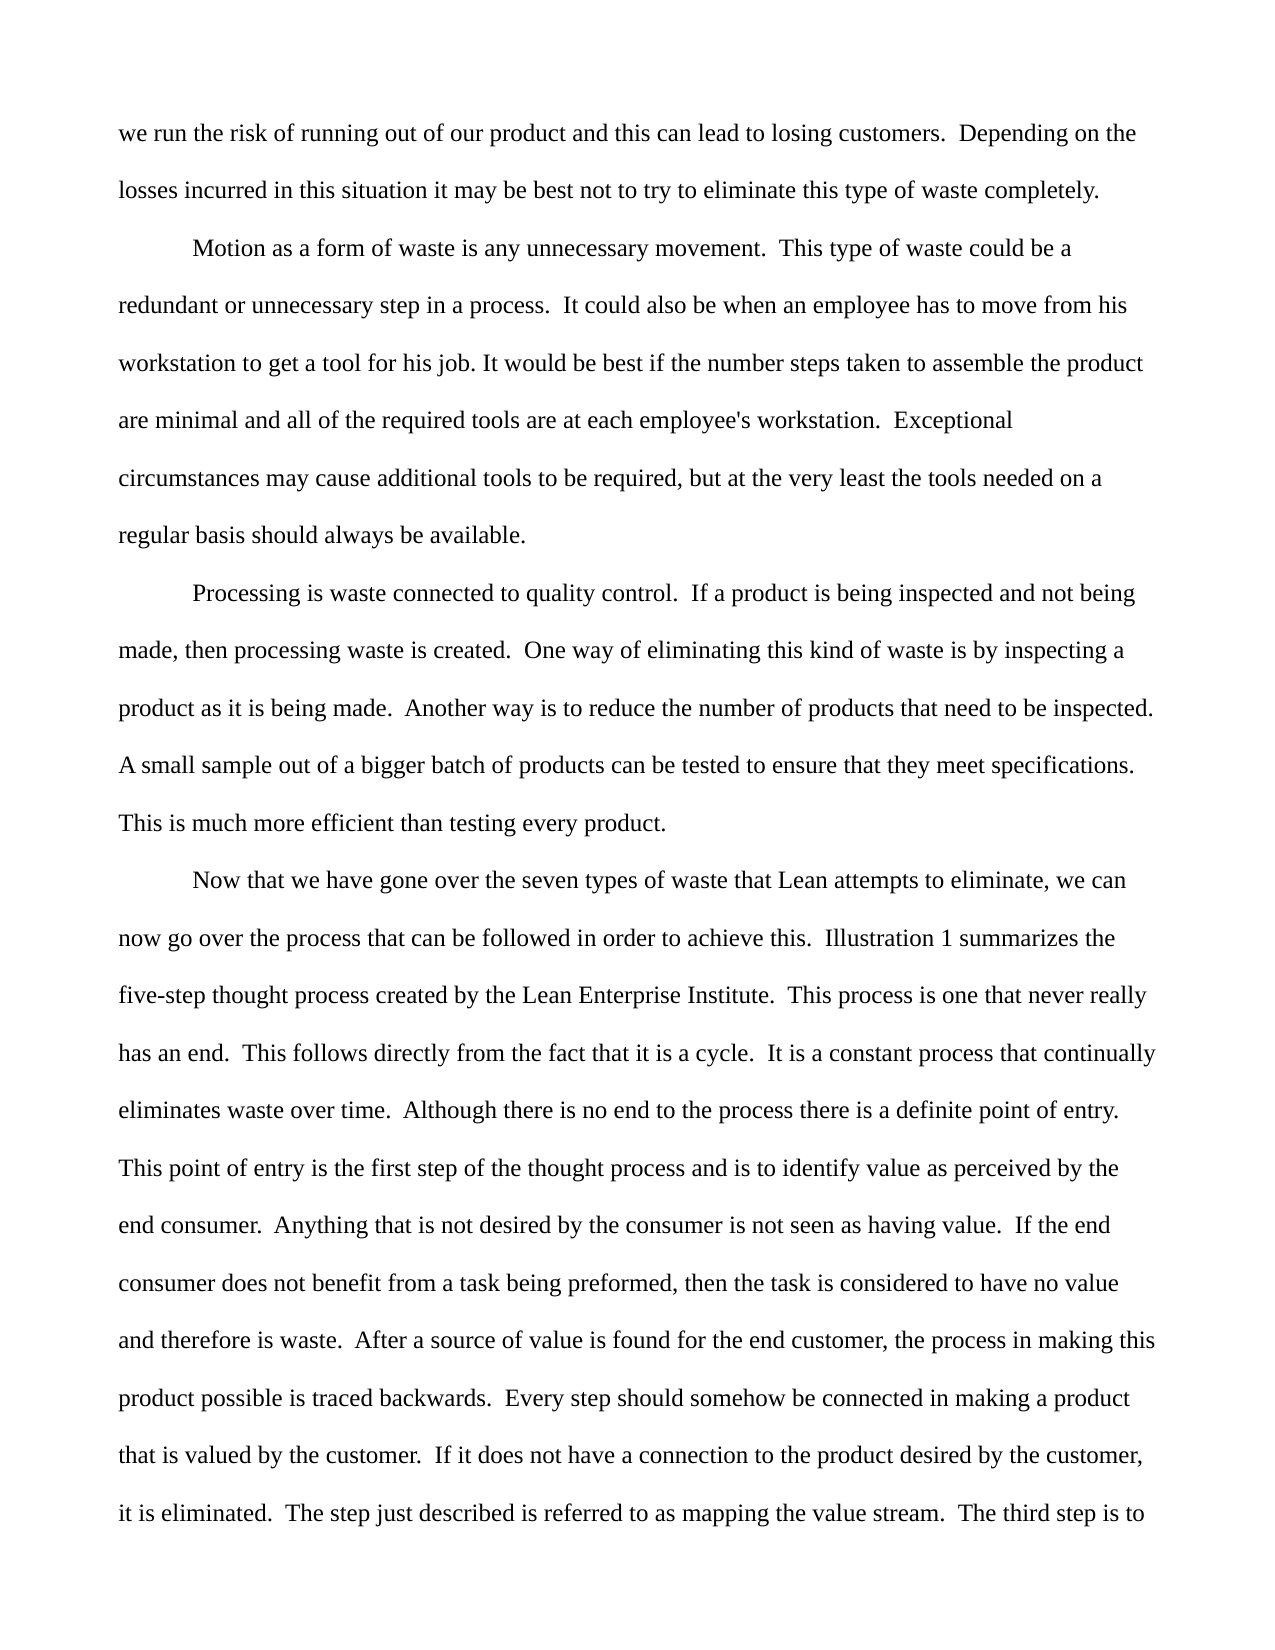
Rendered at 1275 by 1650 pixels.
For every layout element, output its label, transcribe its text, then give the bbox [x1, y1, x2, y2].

text we run the risk of running out of our product and this can lead to losing customers. Depending on the losses incurred in this situation it may be best not to try to eliminate this type of waste completely. [118, 118, 1157, 204]
text Now that we have gone over the seven types of waste that Lean attempts to eliminate, we can now go over the process that can be followed in order to achieve this. Illustration 1 summarizes the five-step thought process created by the Lean Enterprise Institute. This process is one that never really has an end. This follows directly from the fact that it is a cycle. It is a constant process that continually eliminates waste over time. Although there is no end to the process there is a definite point of entry. This point of entry is the first step of the thought process and is to identify value as perceived by the end consumer. Anything that is not desired by the consumer is not seen as having value. If the end consumer does not benefit from a task being preformed, then the task is considered to have no value and therefore is waste. After a source of value is found for the end customer, the process in making this product possible is traced backwards. Every step should somehow be connected in making a product that is valued by the customer. If it does not have a connection to the product desired by the customer, it is eliminated. The step just described is referred to as mapping the value stream. The third step is to [118, 866, 1157, 1527]
text Motion as a form of waste is any unnecessary movement. This type of waste could be a redundant or unnecessary step in a process. It could also be when an employee has to move from his workstation to get a tool for his job. It would be best if the number steps taken to assemble the product are minimal and all of the required tools are at each employee's workstation. Exceptional circumstances may cause additional tools to be required, but at the very least the tools needed on a regular basis should always be available. [118, 233, 1157, 549]
text Processing is waste connected to quality control. If a product is being inspected and not being made, then processing waste is created. One way of eliminating this kind of waste is by inspecting a product as it is being made. Another way is to reduce the number of products that need to be inspected. A small sample out of a bigger batch of products can be tested to ensure that they meet specifications. This is much more efficient than testing every product. [118, 578, 1157, 837]
